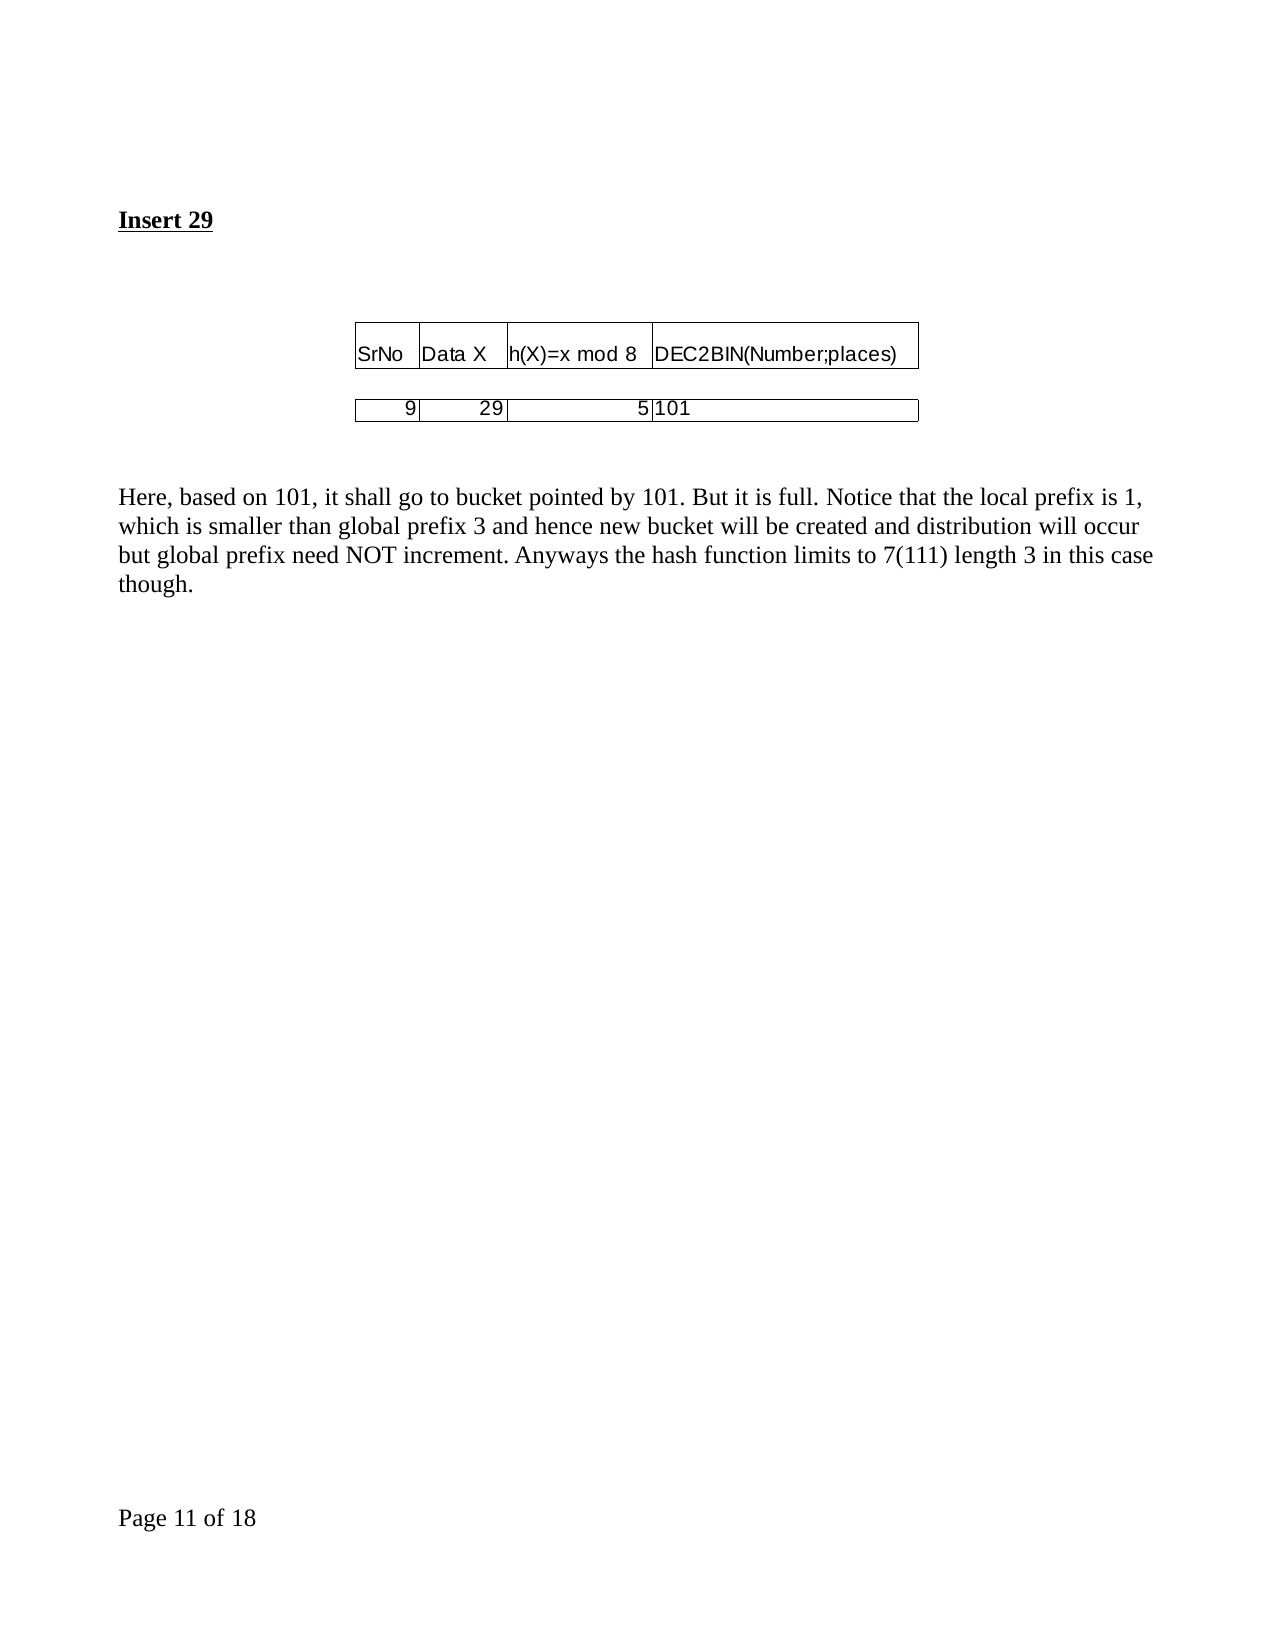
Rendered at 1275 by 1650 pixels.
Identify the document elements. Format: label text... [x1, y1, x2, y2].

text Here, based on 101, it shall go to bucket pointed by 101. But it is full. Notice that the local prefix is 1, which is smaller than global prefix 3 and hence new bucket will be created and distribution will occur but global prefix need NOT increment. Anyways the hash function limits to 7(111) length 3 in this case though. [118, 482, 1157, 598]
text Insert 29 [118, 205, 1157, 234]
